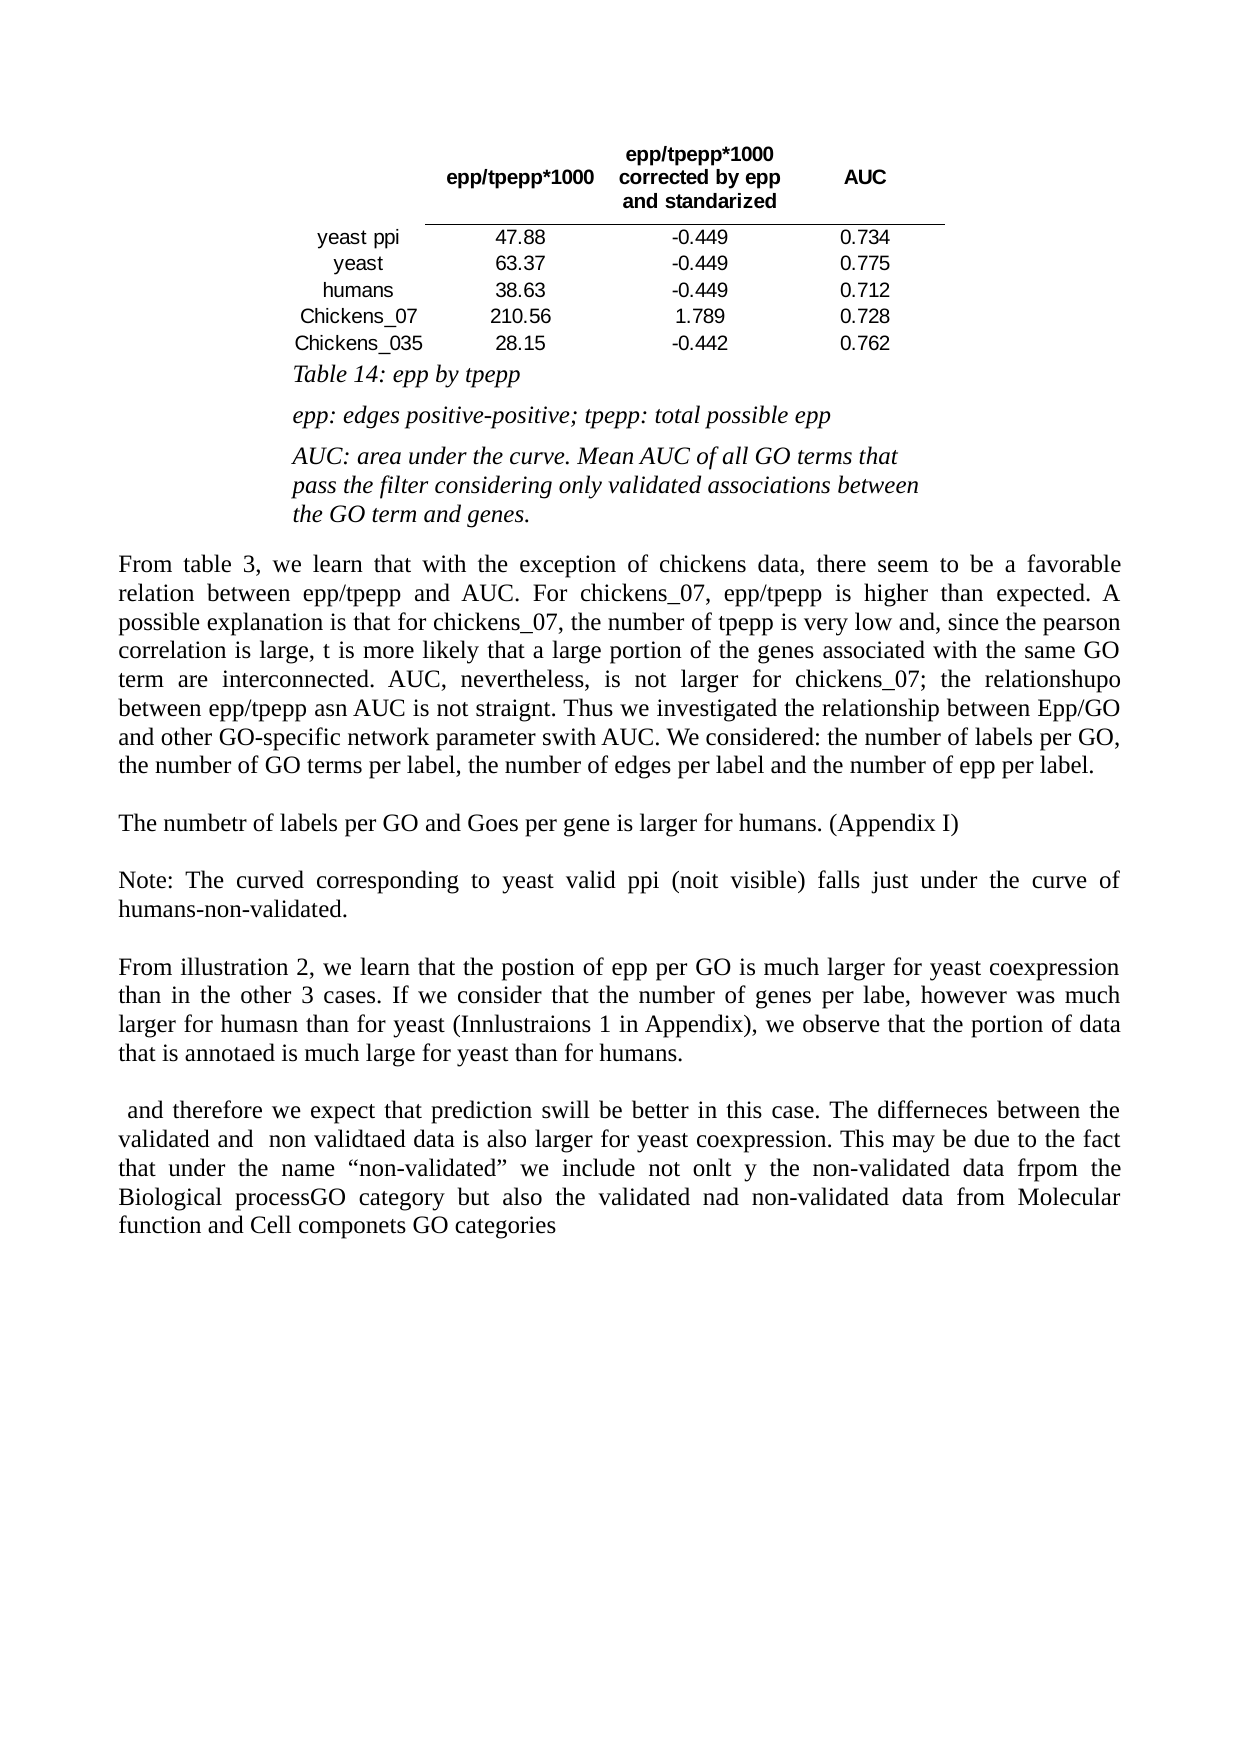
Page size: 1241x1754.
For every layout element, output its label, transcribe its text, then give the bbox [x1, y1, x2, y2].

text From illustration 2, we learn that the postion of epp per GO is much larger for yeast coexpression than in the other 3 cases. If we consider that the number of genes per labe, however was much larger for humasn than for yeast (Innlustraions 1 in Appendix), we observe that the portion of data that is annotaed is much large for yeast than for humans. [118, 952, 1122, 1067]
text AUC: area under the curve. Mean AUC of all GO terms that pass the filter considering only validated associations between the GO term and genes. [292, 441, 948, 528]
text From table 3, we learn that with the exception of chickens data, there seem to be a favorable relation between epp/tpepp and AUC. For chickens_07, epp/tpepp is higher than expected. A possible explanation is that for chickens_07, the number of tpepp is very low and, since the pearson correlation is large, t is more likely that a large portion of the genes associated with the same GO term are interconnected. AUC, nevertheless, is not larger for chickens_07; the relationshupo between epp/tpepp asn AUC is not straignt. Thus we investigated the relationship between Epp/GO and other GO-specific network parameter swith AUC. We considered: the number of labels per GO, the number of GO terms per label, the number of edges per label and the number of epp per label. [118, 549, 1122, 779]
text Note: The curved corresponding to yeast valid ppi (noit visible) falls just under the curve of humans-non-validated. [118, 866, 1122, 923]
text The numbetr of labels per GO and Goes per gene is larger for humans. (Appendix I) [118, 808, 1122, 837]
text Table 14: epp by tpepp [292, 131, 948, 388]
text and therefore we expect that prediction swill be better in this case. The differneces between the validated and non validtaed data is also larger for yeast coexpression. This may be due to the fact that under the name “non-validated” we include not onlt y the non-validated data frpom the Biological processGO category but also the validated nad non-validated data from Molecular function and Cell componets GO categories [118, 1096, 1122, 1239]
text epp: edges positive-positive; tpepp: total possible epp [292, 400, 948, 429]
